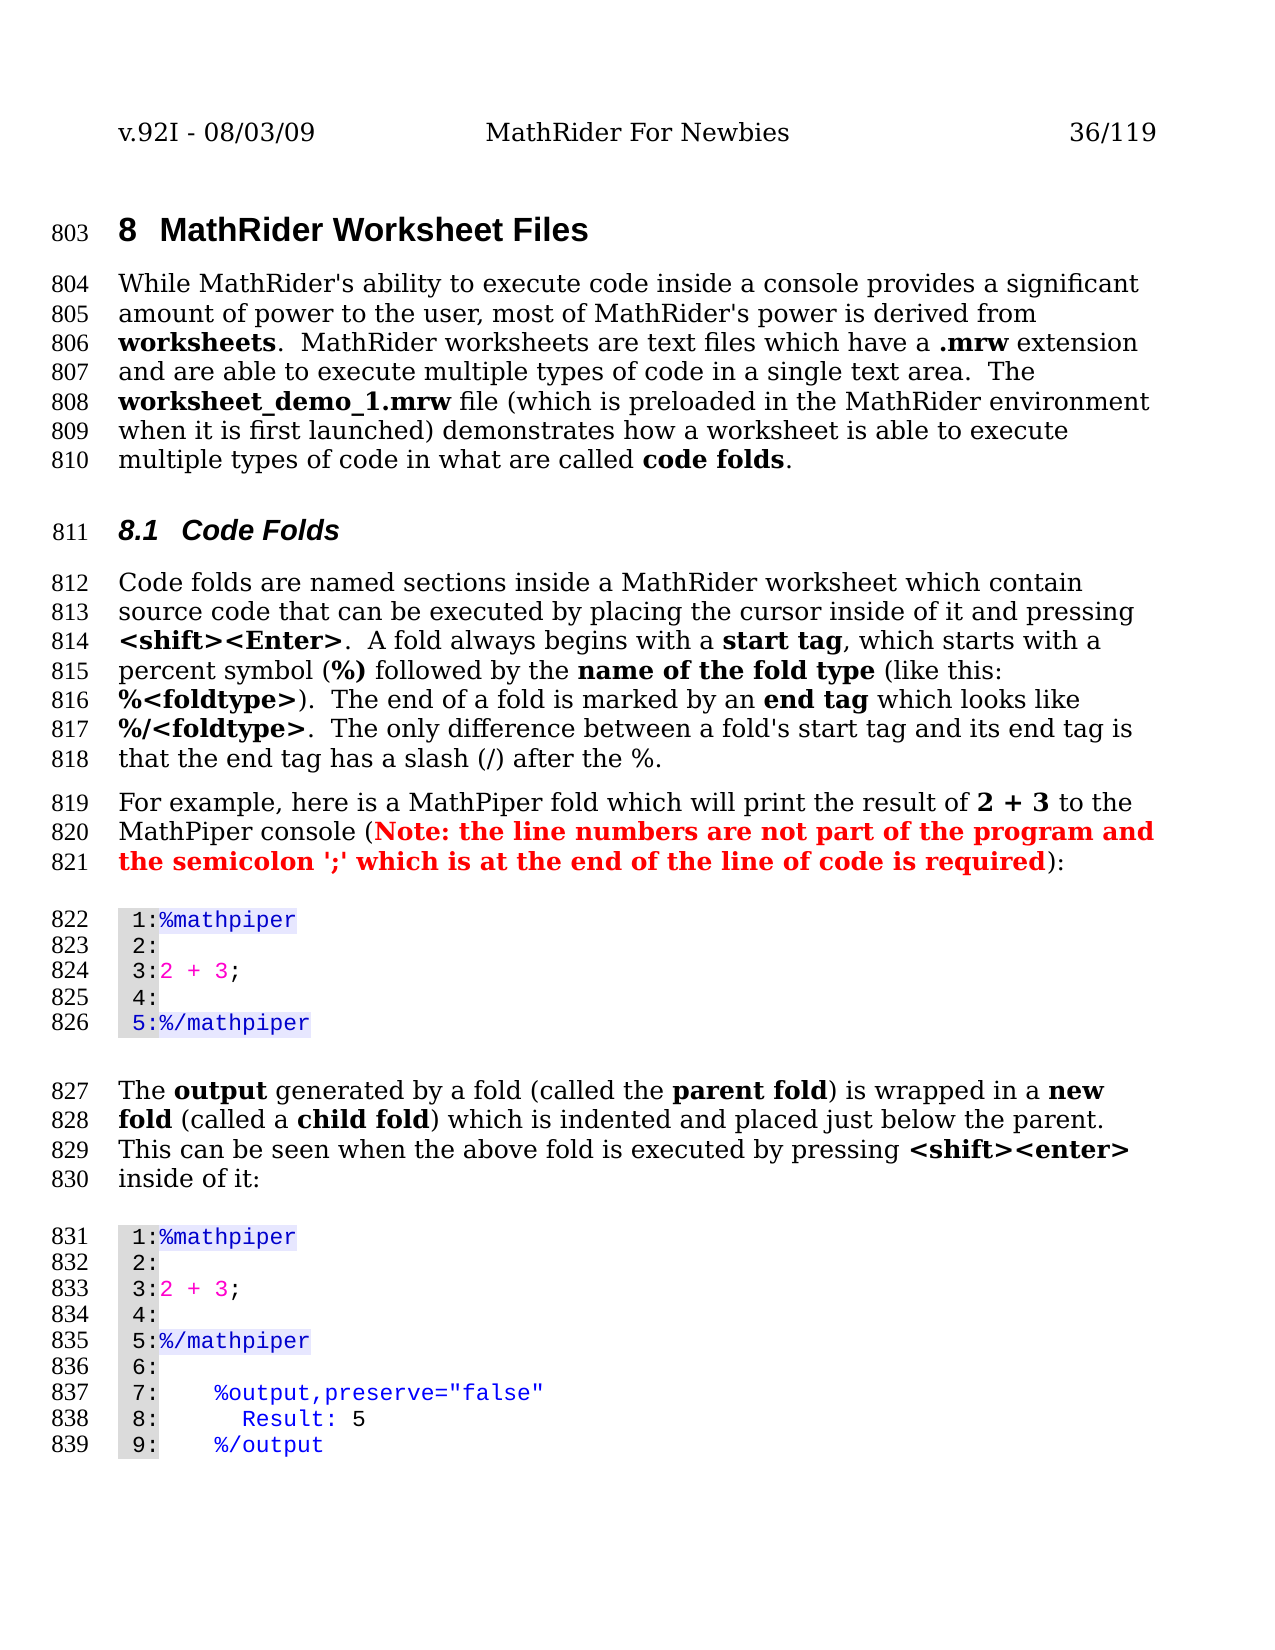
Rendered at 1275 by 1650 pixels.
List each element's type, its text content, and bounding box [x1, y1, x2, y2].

text 2: [118, 934, 1157, 960]
text 1:%mathpiper [118, 1225, 1157, 1251]
text 8: Result: 5 [118, 1407, 1157, 1433]
subtitle MathRider Worksheet Files [118, 210, 1157, 248]
text 3:2 + 3; [118, 960, 1157, 986]
text 4: [118, 1303, 1157, 1329]
text 5:%/mathpiper [118, 1012, 1157, 1038]
text 6: [118, 1355, 1157, 1381]
text 4: [118, 986, 1157, 1012]
text 5:%/mathpiper [118, 1329, 1157, 1355]
text The output generated by a fold (called the parent fold) is wrapped in a new fold (called a child fold) which is indented and placed just below the parent. This can be seen when the above fold is executed by pressing <shift><enter> inside of it: [118, 1076, 1157, 1193]
subtitle Code Folds [118, 513, 1157, 547]
text 2: [118, 1251, 1157, 1277]
text 7: %output,preserve="false" [118, 1381, 1157, 1407]
text 3:2 + 3; [118, 1277, 1157, 1303]
text Code folds are named sections inside a MathRider worksheet which contain source code that can be executed by placing the cursor inside of it and pressing <shift><Enter>. A fold always begins with a start tag, which starts with a percent symbol (%) followed by the name of the fold type (like this: %<foldtype>). The end of a fold is marked by an end tag which looks like %/<foldtype>. The only difference between a fold's start tag and its end tag is that the end tag has a slash (/) after the %. [118, 568, 1157, 773]
text While MathRider's ability to execute code inside a console provides a significant amount of power to the user, most of MathRider's power is derived from worksheets. MathRider worksheets are text files which have a .mrw extension and are able to execute multiple types of code in a single text area. The worksheet_demo_1.mrw file (which is preloaded in the MathRider environment when it is first launched) demonstrates how a worksheet is able to execute multiple types of code in what are called code folds. [118, 269, 1157, 474]
text 9: %/output [118, 1433, 1157, 1459]
text 1:%mathpiper [118, 908, 1157, 934]
text For example, here is a MathPiper fold which will print the result of 2 + 3 to the MathPiper console (Note: the line numbers are not part of the program and the semicolon ';' which is at the end of the line of code is required): [118, 788, 1157, 876]
